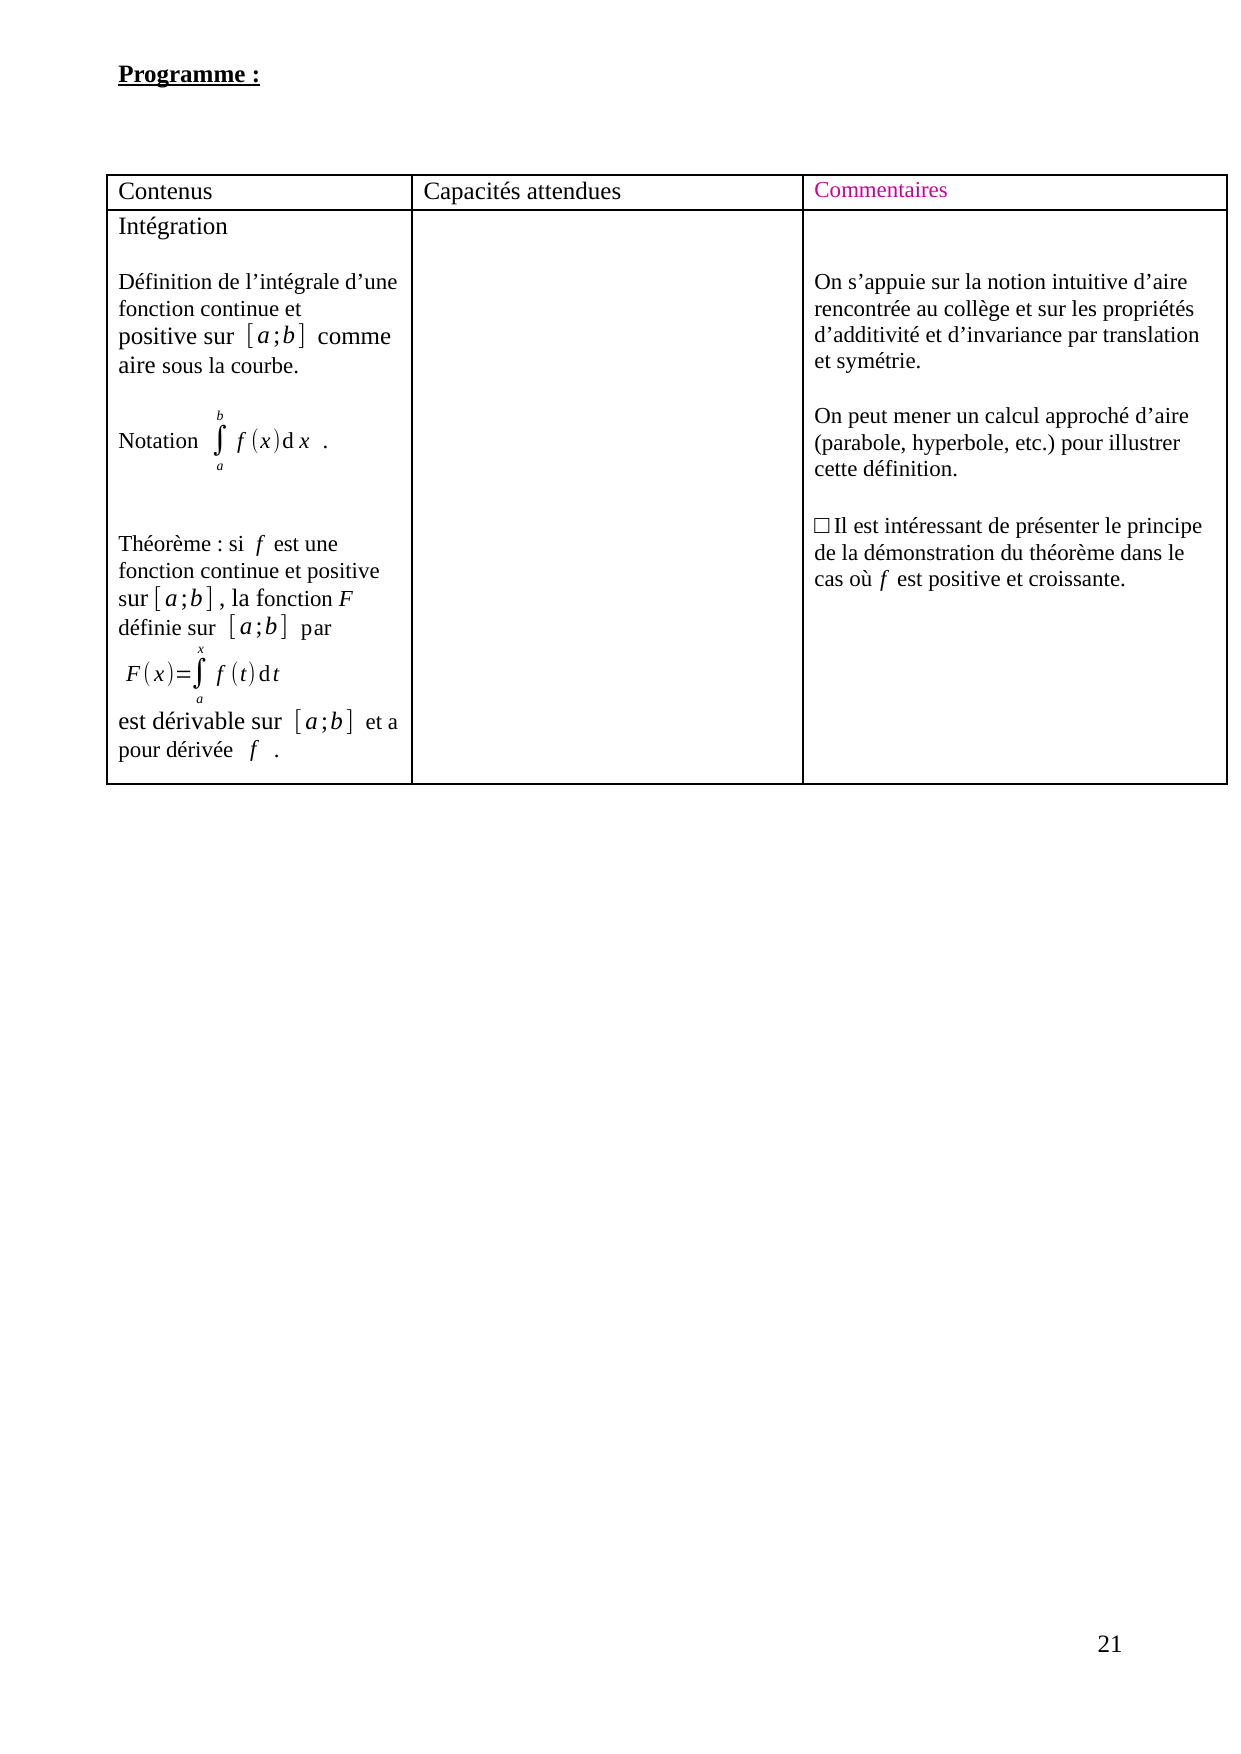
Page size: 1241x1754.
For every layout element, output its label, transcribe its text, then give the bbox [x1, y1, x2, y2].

table_header Contenus [108, 176, 411, 209]
table_header Capacités attendues [413, 176, 802, 209]
table_header Commentaires [804, 176, 1226, 209]
table_cell Intégration Définition de l’intégrale d’une fonction continue et positive sur comme aire sous la courbe. Notation . Théorème : si f est une fonction continue et positive sur, la fonction F définie sur par est dérivable sur et a pour dérivée . [108, 211, 411, 783]
text Programme : [118, 59, 1122, 88]
table_cell [413, 211, 802, 783]
table_cell On s’appuie sur la notion intuitive d’aire rencontrée au collège et sur les propriétés d’additivité et d’invariance par translation et symétrie. On peut mener un calcul approché d’aire (parabole, hyperbole, etc.) pour illustrer cette définition. □ Il est intéressant de présenter le principe de la démonstration du théorème dans le cas où f est positive et croissante. [804, 211, 1226, 783]
